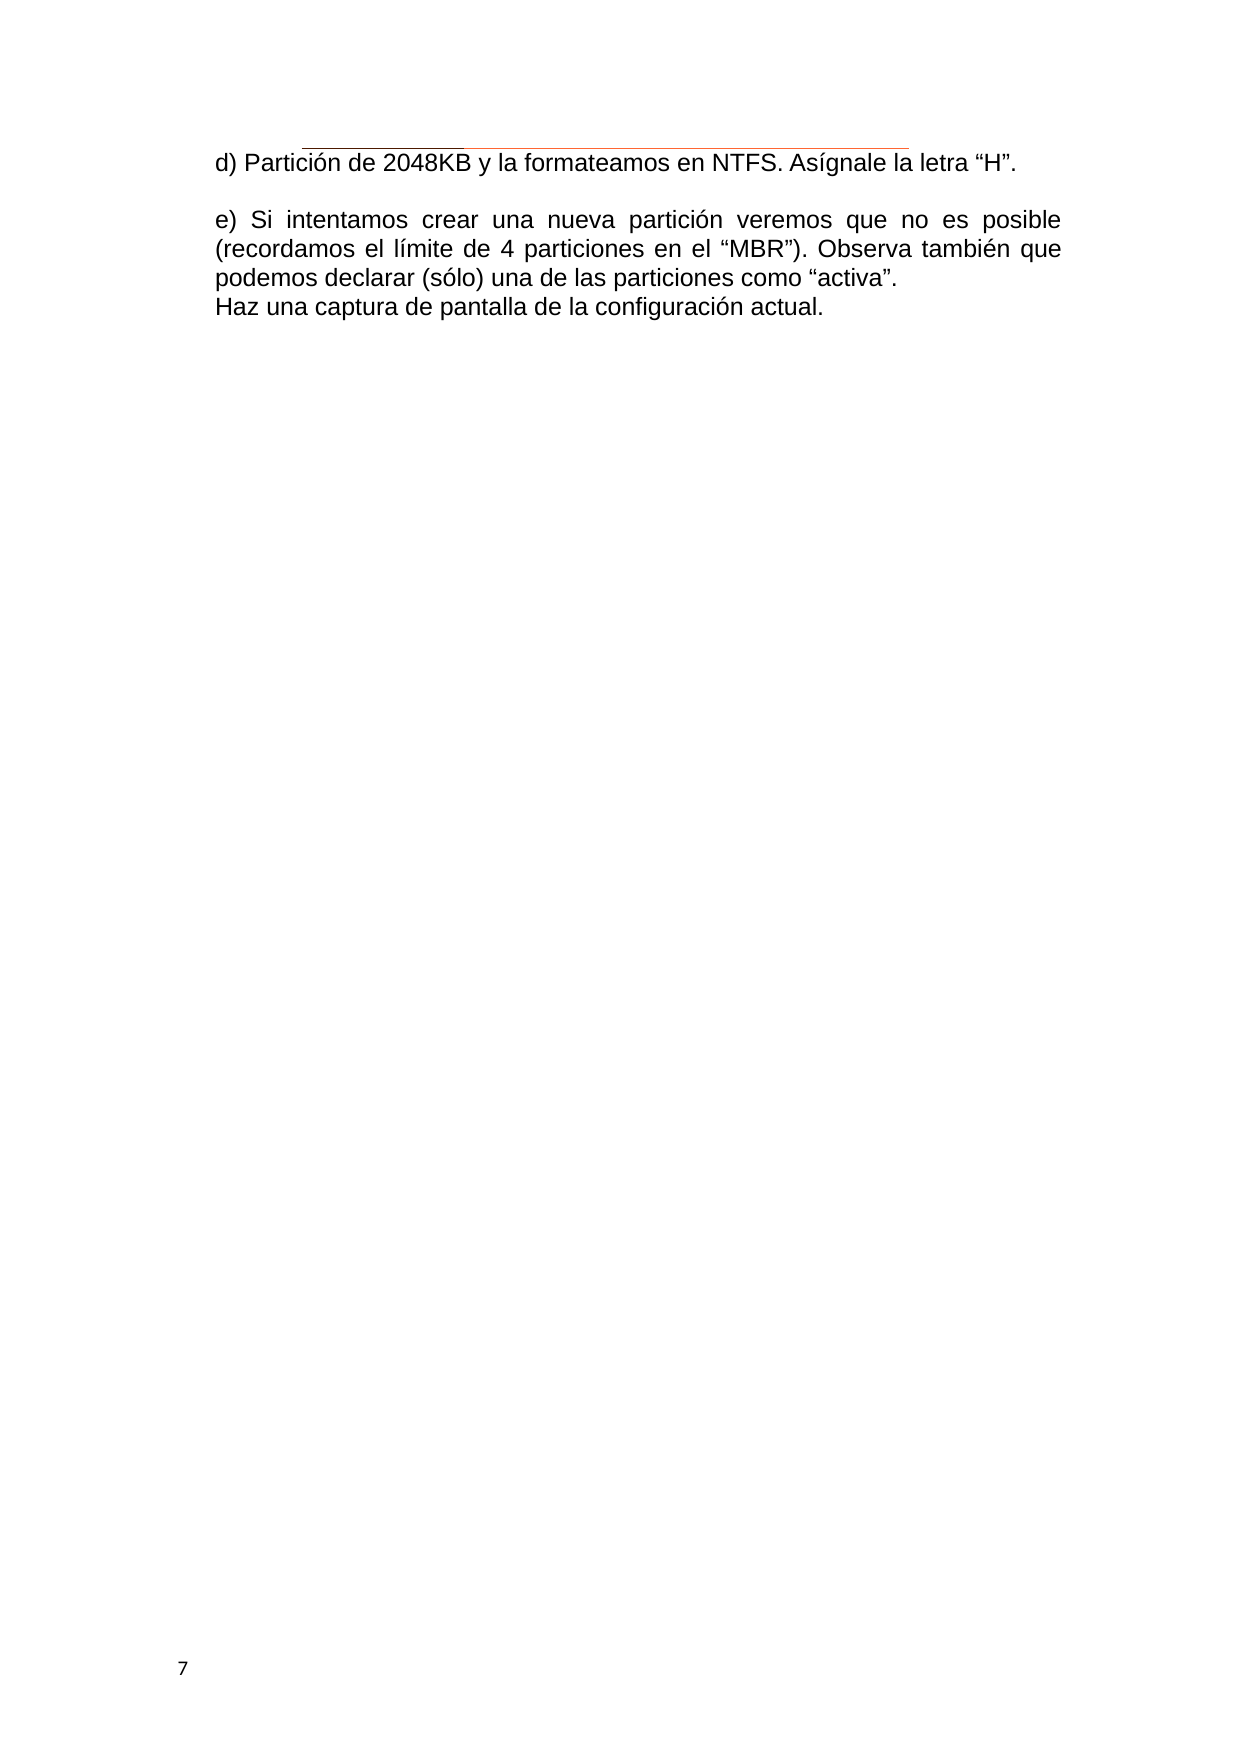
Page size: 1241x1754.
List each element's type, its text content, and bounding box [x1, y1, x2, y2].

text d) Partición de 2048KB y la formateamos en NTFS. Asígnale la letra “H”. [177, 197, 1063, 226]
